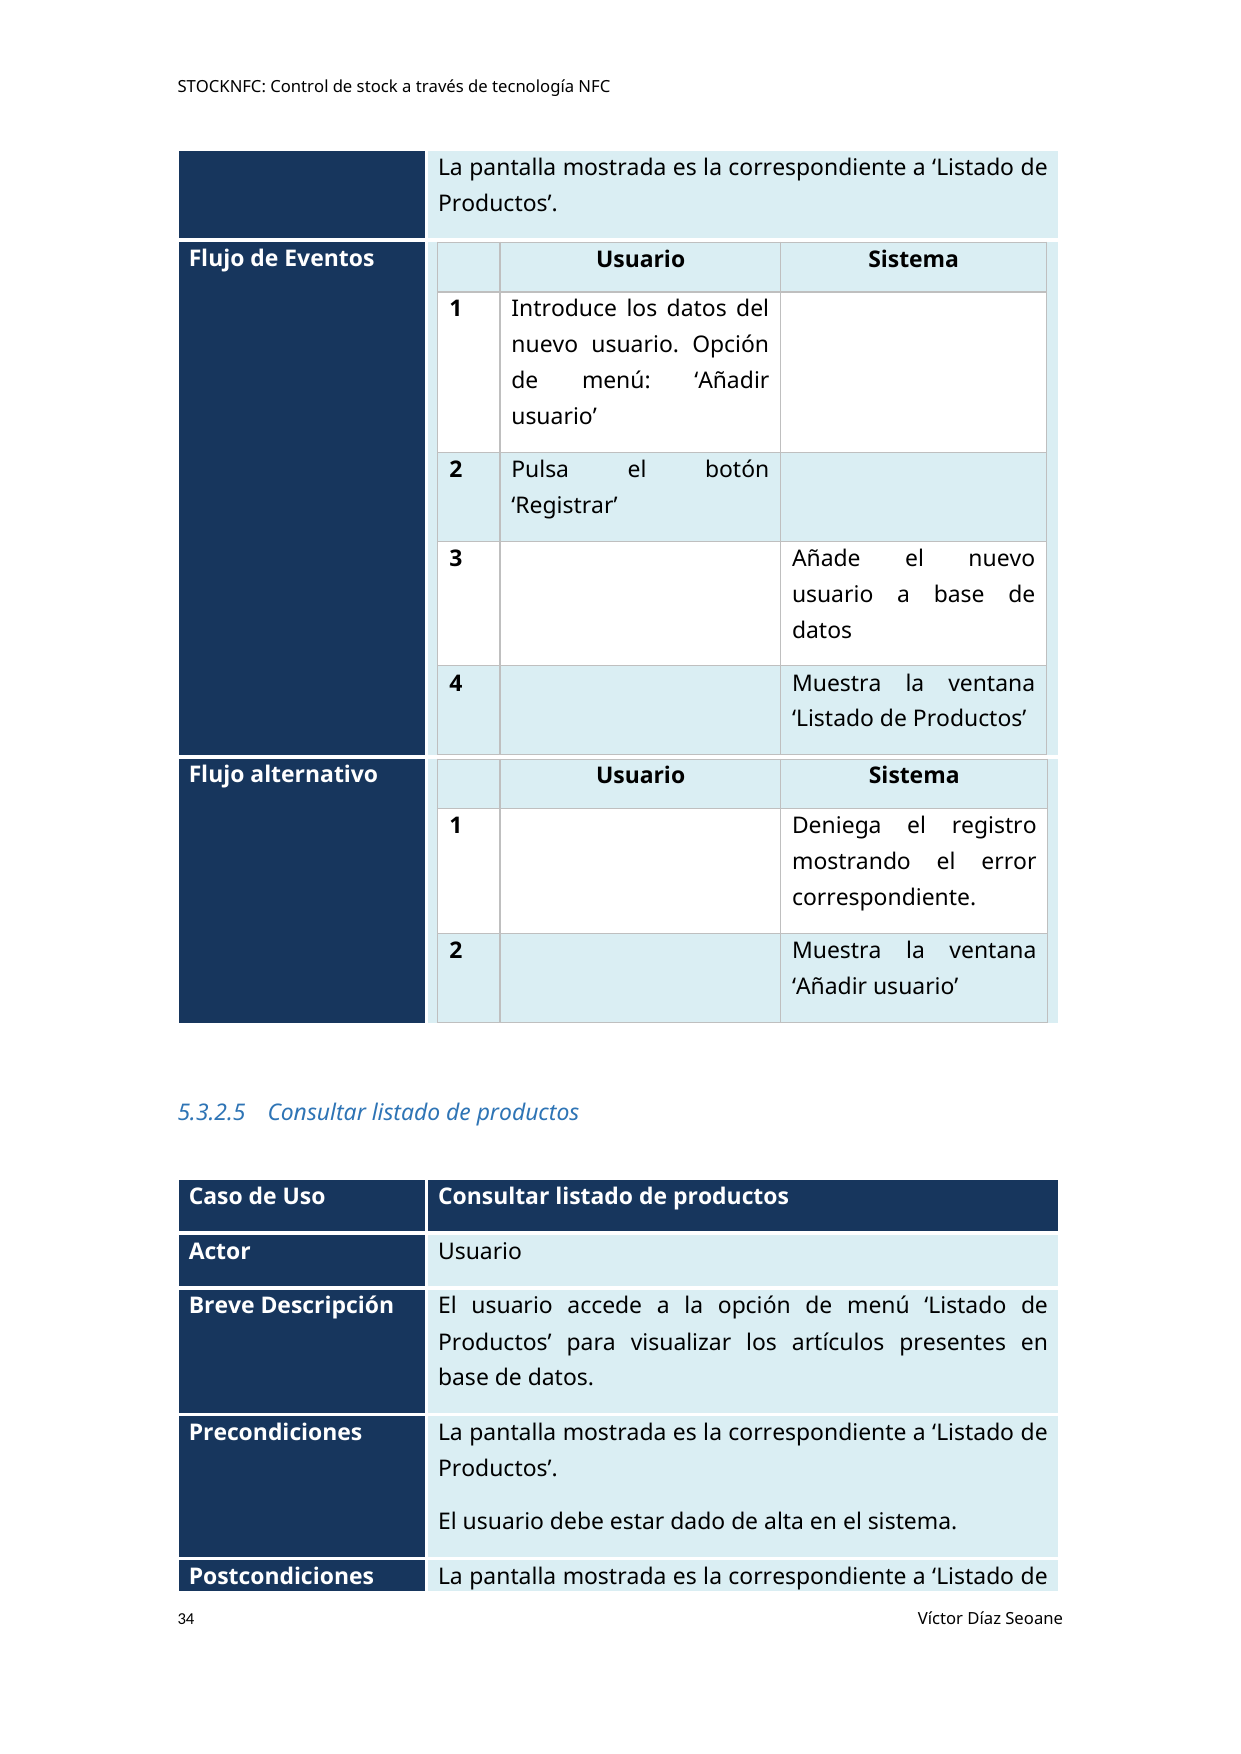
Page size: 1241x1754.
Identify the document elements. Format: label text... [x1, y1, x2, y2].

table_cell Deniega el registro mostrando el error correspondiente. [781, 809, 1047, 933]
table_header Caso de Uso [179, 1180, 425, 1231]
table_cell [501, 809, 780, 933]
table_cell Breve Descripción [179, 1290, 425, 1413]
table_header Sistema [781, 760, 1047, 808]
table_cell El usuario accede a la opción de menú ‘Listado de Productos’ para visualizar los artículos presentes en base de datos. [428, 1290, 1058, 1413]
table_header [438, 760, 499, 808]
table_cell La pantalla mostrada es la correspondiente a ‘Listado de Productos’. [428, 151, 1058, 238]
table_cell Actor [179, 1235, 425, 1286]
table_cell Añade el nuevo usuario a base de datos [781, 542, 1046, 665]
table_cell Precondiciones [179, 1416, 425, 1557]
table_cell [1048, 759, 1058, 1023]
table_header Sistema [781, 243, 1046, 291]
table_cell [781, 293, 1046, 452]
table_cell [428, 759, 437, 1023]
table_cell 3 [438, 542, 499, 665]
table_cell [501, 934, 780, 1022]
table_cell 2 [438, 934, 499, 1022]
table_cell 1 [438, 809, 499, 933]
table_cell La pantalla mostrada es la correspondiente a ‘Listado de [428, 1560, 1058, 1591]
table_cell [501, 666, 780, 754]
table_cell Postcondiciones [179, 1560, 425, 1591]
table_cell 1 [438, 293, 499, 452]
table_header Usuario [501, 760, 780, 808]
table_cell [501, 542, 780, 665]
table_cell Usuario [428, 1235, 1058, 1286]
table_header [438, 243, 499, 291]
table_cell [1047, 242, 1058, 755]
table_header Consultar listado de productos [428, 1180, 1058, 1231]
table_cell 2 [438, 453, 499, 541]
table_cell Flujo alternativo [179, 759, 425, 1023]
table_cell Muestra la ventana ‘Listado de Productos’ [781, 666, 1046, 754]
table_cell Flujo de Eventos [179, 242, 425, 755]
table_cell Pulsa el botón ‘Registrar’ [501, 453, 780, 541]
table_cell [179, 151, 425, 238]
table_cell La pantalla mostrada es la correspondiente a ‘Listado de Productos’. El usuario debe estar dado de alta en el sistema. [428, 1416, 1058, 1557]
table_header Usuario [501, 243, 780, 291]
table_cell Muestra la ventana ‘Añadir usuario’ [781, 934, 1047, 1022]
table_cell [781, 453, 1046, 541]
table_cell Introduce los datos del nuevo usuario. Opción de menú: ‘Añadir usuario’ [501, 293, 780, 452]
subtitle Consultar listado de productos [177, 1096, 1063, 1127]
table_cell [428, 242, 437, 755]
table_cell 4 [438, 666, 499, 754]
